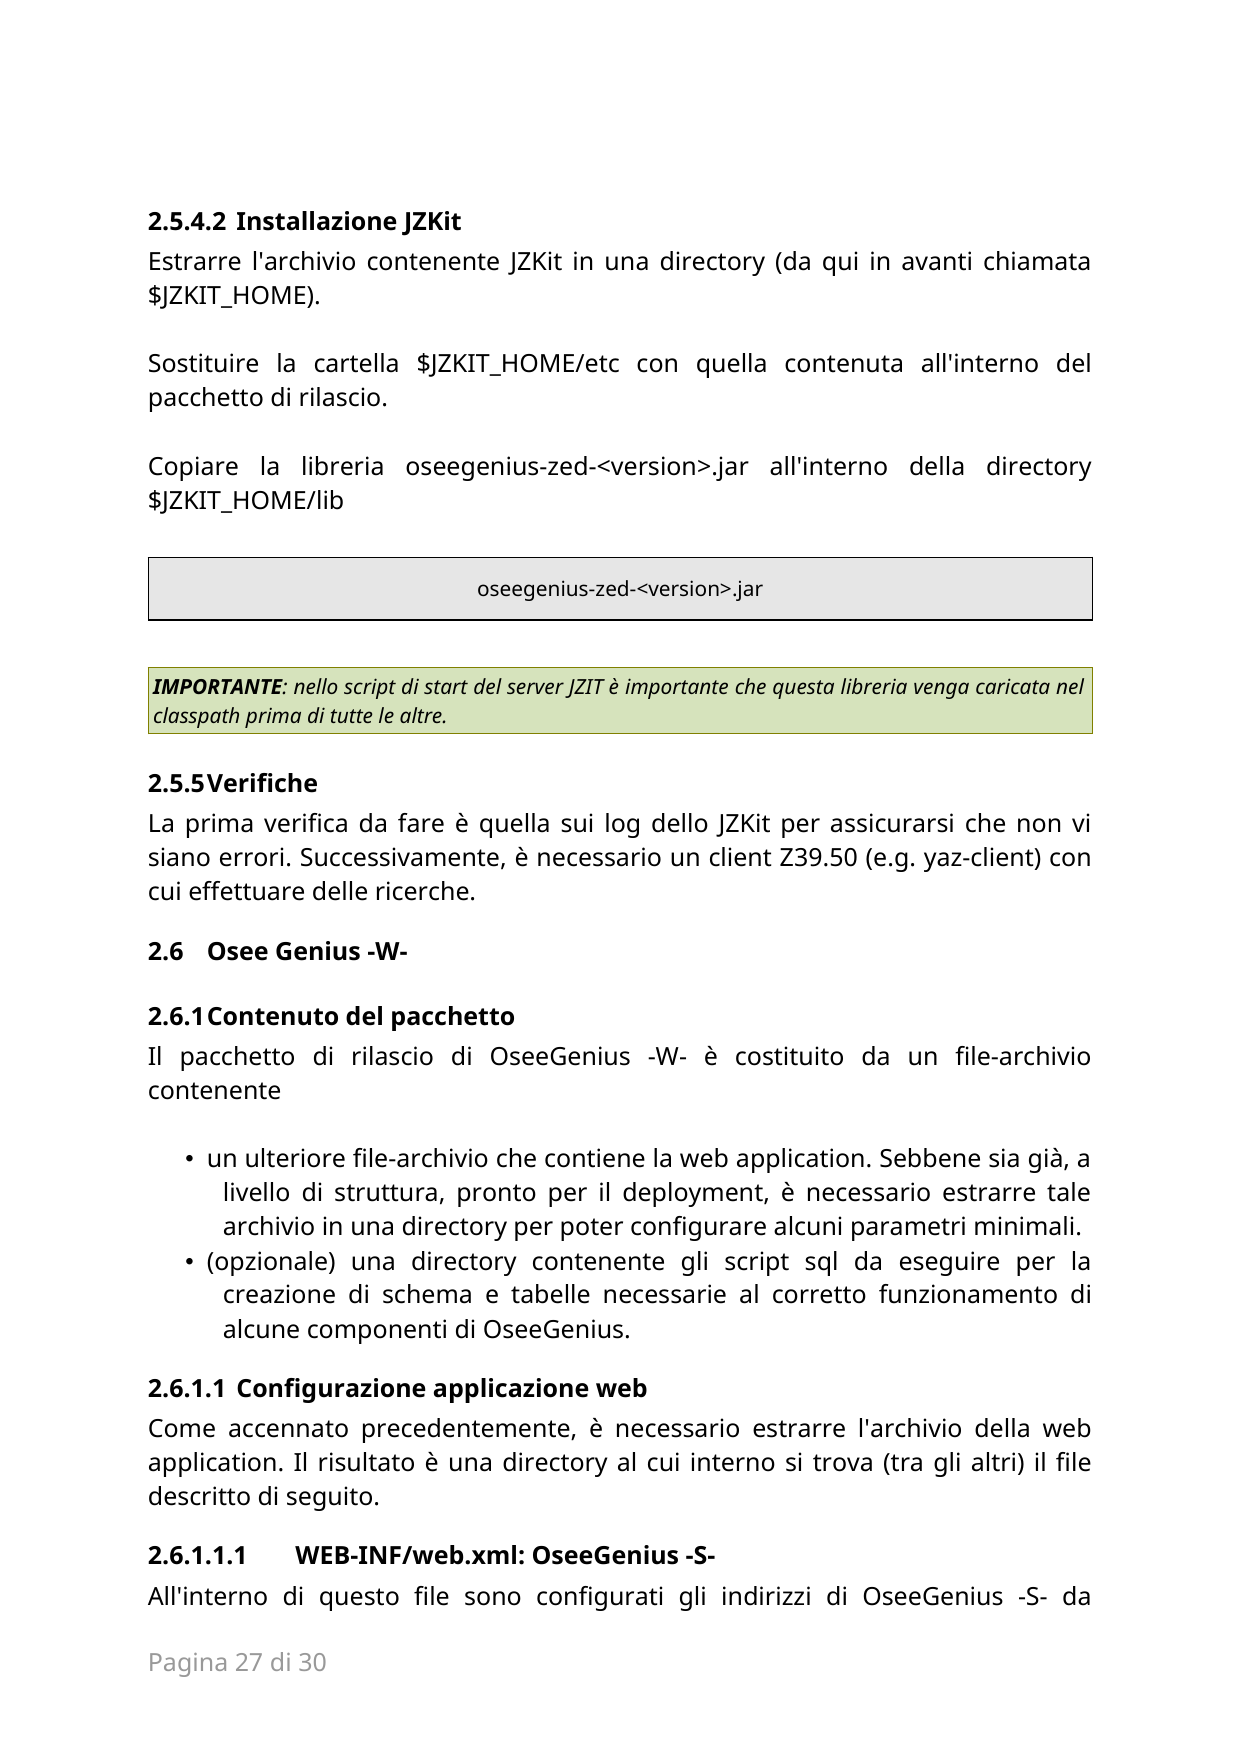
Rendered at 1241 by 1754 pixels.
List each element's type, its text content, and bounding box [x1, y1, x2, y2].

subtitle Osee Genius -W- [148, 933, 1093, 967]
list (opzionale) una directory contenente gli script sql da eseguire per la creazione di schema e tabelle necessarie al corretto funzionamento di alcune componenti di OseeGenius. [185, 1243, 1093, 1345]
text Come accennato precedentemente, è necessario estrarre l'archivio della web application. Il risultato è una directory al cui interno si trova (tra gli altri) il file descritto di seguito. [148, 1411, 1093, 1513]
subtitle WEB-INF/web.xml: OseeGenius -S- [148, 1538, 1093, 1572]
subtitle Installazione JZKit [148, 203, 1093, 238]
text Estrarre l'archivio contenente JZKit in una directory (da qui in avanti chiamata $JZKIT_HOME). [148, 244, 1093, 312]
text Il pacchetto di rilascio di OseeGenius -W- è costituito da un file-archivio contenente [148, 1039, 1093, 1107]
list un ulteriore file-archivio che contiene la web application. Sebbene sia già, a livello di struttura, pronto per il deployment, è necessario estrarre tale archivio in una directory per poter configurare alcuni parametri minimali. [185, 1141, 1093, 1243]
text All'interno di questo file sono configurati gli indirizzi di OseeGenius -S- da [148, 1578, 1093, 1612]
subtitle Verifiche [148, 766, 1093, 800]
list IMPORTANTE: nello script di start del server JZIT è importante che questa libreria venga caricata nel classpath prima di tutte le altre. [149, 668, 1092, 733]
text Copiare la libreria oseegenius-zed-<version>.jar all'interno della directory $JZKIT_HOME/lib [148, 448, 1093, 516]
subtitle Contenuto del pacchetto [148, 998, 1093, 1032]
text La prima verifica da fare è quella sui log dello JZKit per assicurarsi che non vi siano errori. Successivamente, è necessario un client Z39.50 (e.g. yaz-client) con cui effettuare delle ricerche. [148, 806, 1093, 908]
subtitle Configurazione applicazione web [148, 1370, 1093, 1404]
text Sostituire la cartella $JZKIT_HOME/etc con quella contenuta all'interno del pacchetto di rilascio. [148, 346, 1093, 414]
text oseegenius-zed-<version>.jar [149, 558, 1092, 619]
